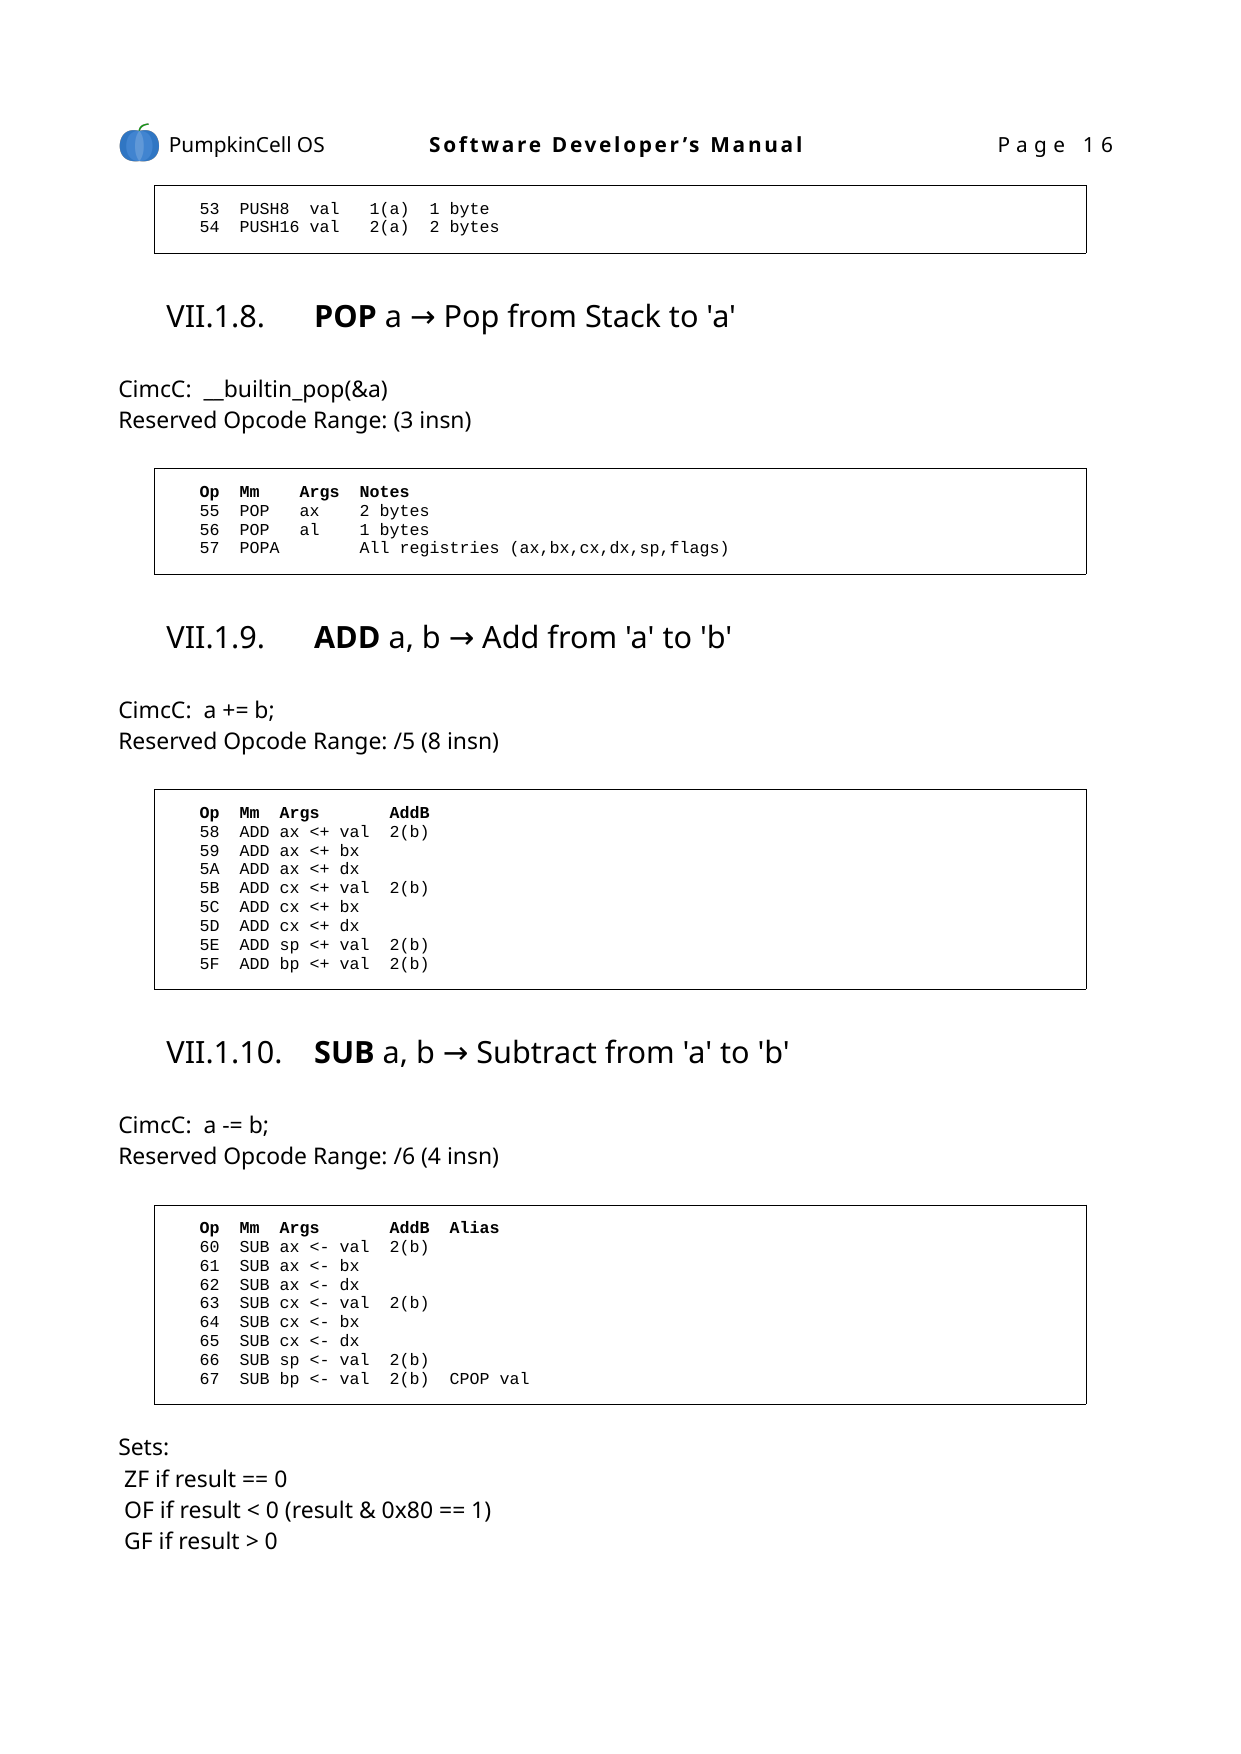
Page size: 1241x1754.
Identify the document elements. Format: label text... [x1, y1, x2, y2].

text 63 SUB cx <- val 2(b) [155, 1280, 1086, 1299]
text Reserved Opcode Range: (3 insn) [118, 404, 1122, 435]
text 64 SUB cx <- bx [155, 1299, 1086, 1318]
subtitle POP a → Pop from Stack to 'a' [166, 295, 1122, 337]
text CimcC: __builtin_pop(&a) [118, 373, 1122, 404]
text 62 SUB ax <- dx [155, 1261, 1086, 1280]
text CimcC: a += b; [118, 694, 1122, 725]
text Op Mm Args AddB [155, 790, 1086, 808]
text 58 ADD ax <+ val 2(b) [155, 808, 1086, 827]
text 66 SUB sp <- val 2(b) [155, 1336, 1086, 1355]
text 57 POPA All registries (ax,bx,cx,dx,sp,flags) [155, 525, 1086, 574]
subtitle ADD a, b → Add from 'a' to 'b' [166, 616, 1122, 658]
text ZF if result == 0 [118, 1463, 1122, 1494]
subtitle SUB a, b → Subtract from 'a' to 'b' [166, 1031, 1122, 1073]
text 5E ADD sp <+ val 2(b) [155, 921, 1086, 940]
text Op Mm Args AddB Alias [155, 1206, 1086, 1223]
text GF if result > 0 [118, 1525, 1122, 1556]
text 53 PUSH8 val 1(a) 1 byte [155, 186, 1086, 204]
text 5B ADD cx <+ val 2(b) [155, 865, 1086, 883]
text CimcC: a -= b; [118, 1109, 1122, 1140]
text 67 SUB bp <- val 2(b) CPOP val [155, 1355, 1086, 1404]
text 61 SUB ax <- bx [155, 1242, 1086, 1261]
text 5D ADD cx <+ dx [155, 902, 1086, 921]
text 55 POP ax 2 bytes [155, 487, 1086, 506]
text 56 POP al 1 bytes [155, 506, 1086, 525]
text 5F ADD bp <+ val 2(b) [155, 940, 1086, 989]
text 5C ADD cx <+ bx [155, 883, 1086, 902]
text OF if result < 0 (result & 0x80 == 1) [118, 1494, 1122, 1525]
text Sets: [118, 1431, 1122, 1463]
text 60 SUB ax <- val 2(b) [155, 1223, 1086, 1242]
text 5A ADD ax <+ dx [155, 846, 1086, 865]
text 59 ADD ax <+ bx [155, 827, 1086, 846]
picture [115, 118, 164, 167]
text Reserved Opcode Range: /6 (4 insn) [118, 1140, 1122, 1171]
text Reserved Opcode Range: /5 (8 insn) [118, 725, 1122, 756]
text Op Mm Args Notes [155, 469, 1086, 487]
text 65 SUB cx <- dx [155, 1318, 1086, 1336]
text 54 PUSH16 val 2(a) 2 bytes [155, 204, 1086, 253]
